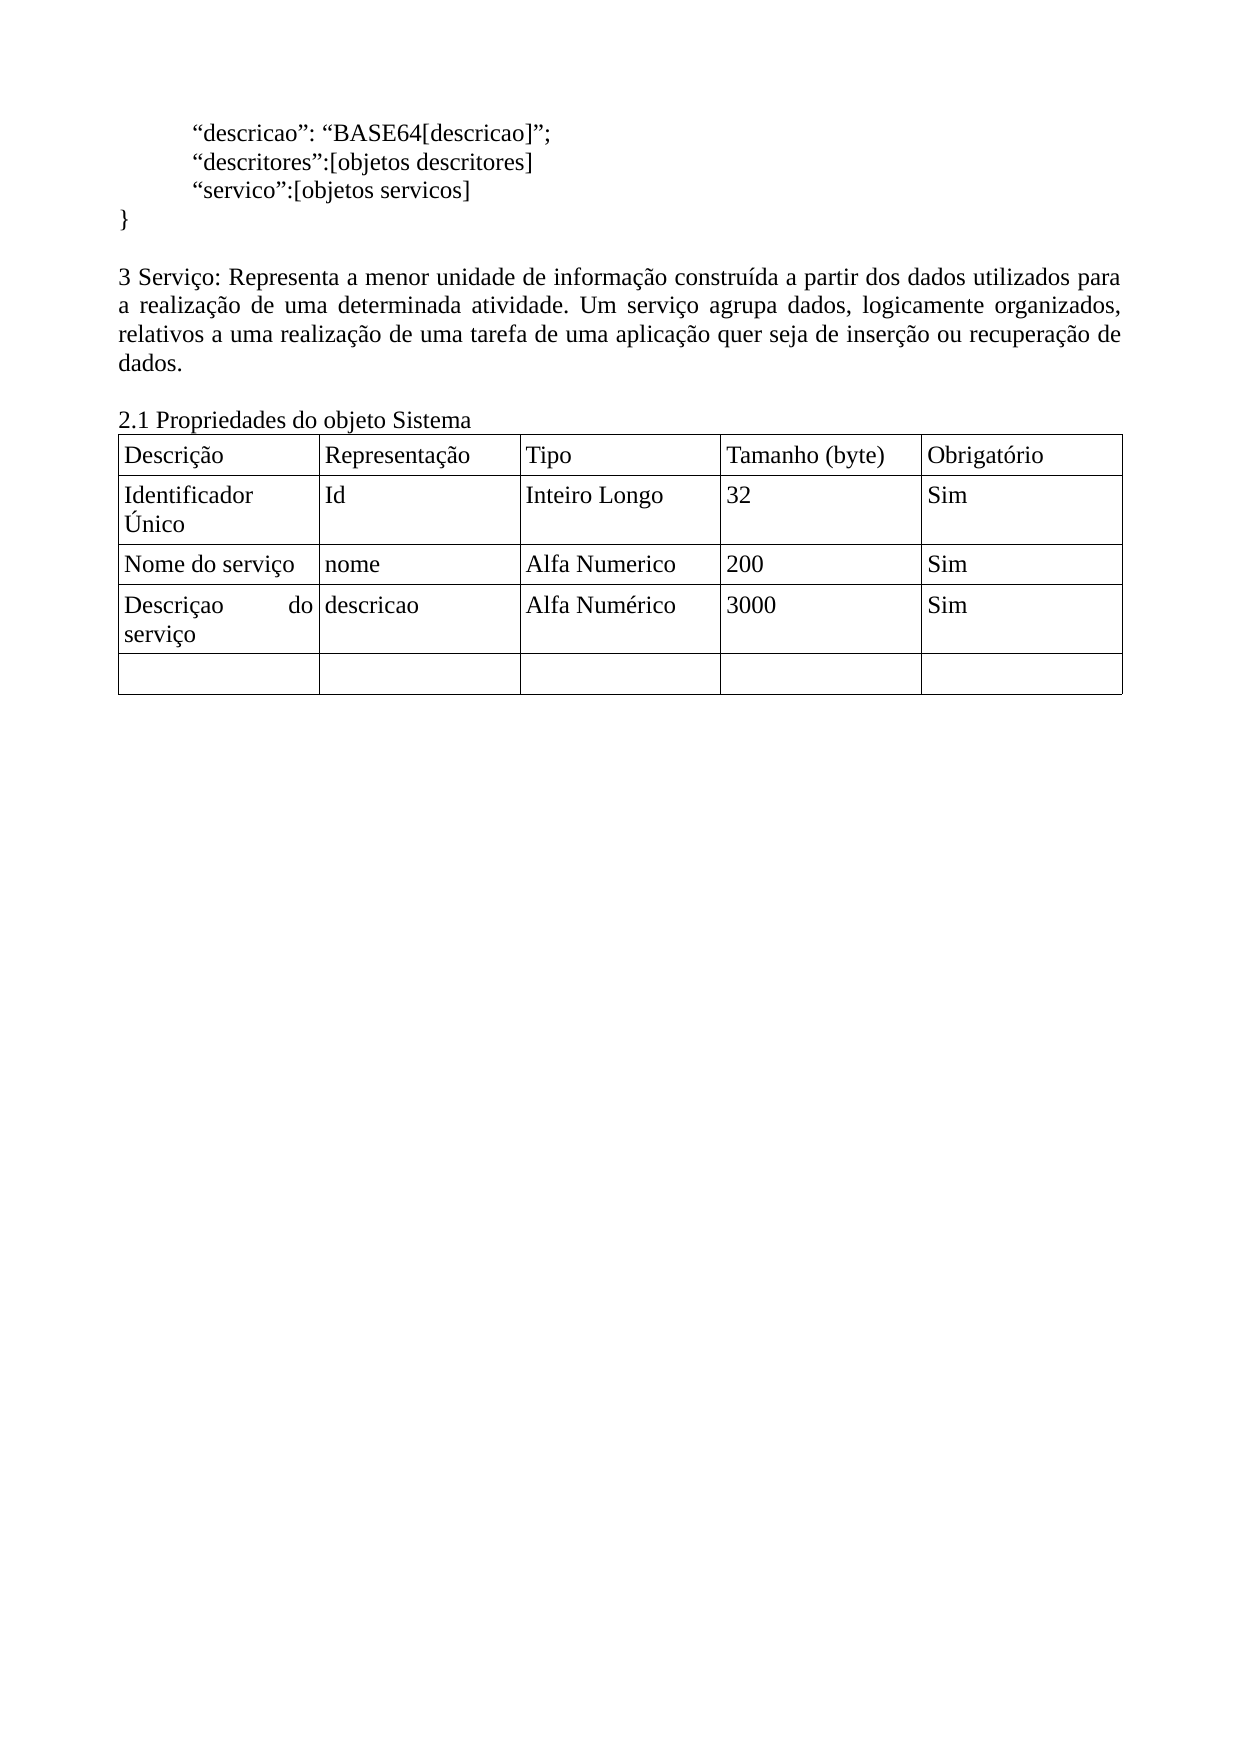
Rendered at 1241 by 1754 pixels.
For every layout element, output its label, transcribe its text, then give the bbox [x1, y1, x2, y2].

table_cell descricao [320, 585, 520, 653]
text “descricao”: “BASE64[descricao]”; [118, 118, 1122, 147]
table_cell [521, 654, 720, 693]
text “servico”:[objetos servicos] [118, 176, 1122, 204]
table_header Tamanho (byte) [721, 435, 921, 475]
text } [118, 204, 1122, 233]
table_cell nome [320, 545, 520, 584]
table_cell Alfa Numérico [521, 585, 720, 653]
table_cell Sim [922, 545, 1122, 584]
table_cell Sim [922, 476, 1122, 544]
table_header Obrigatório [922, 435, 1122, 475]
table_cell Identificador Único [119, 476, 319, 544]
table_cell [922, 654, 1122, 693]
table_header Descrição [119, 435, 319, 475]
table_cell Alfa Numerico [521, 545, 720, 584]
table_cell Sim [922, 585, 1122, 653]
text 3 Serviço: Representa a menor unidade de informação construída a partir dos dados utilizados para a realização de uma determinada atividade. Um serviço agrupa dados, logicamente organizados, relativos a uma realização de uma tarefa de uma aplicação quer seja de inserção ou recuperação de dados. [118, 262, 1122, 377]
table_cell Id [320, 476, 520, 544]
table_cell 3000 [721, 585, 921, 653]
table_cell [119, 654, 319, 693]
table_cell 200 [721, 545, 921, 584]
table_cell Inteiro Longo [521, 476, 720, 544]
table_cell Descriçao do serviço [119, 585, 319, 653]
table_cell Nome do serviço [119, 545, 319, 584]
table_header Representação [320, 435, 520, 475]
table_cell [320, 654, 520, 693]
table_cell 32 [721, 476, 921, 544]
text “descritores”:[objetos descritores] [118, 147, 1122, 176]
table_header Tipo [521, 435, 720, 475]
table_cell [721, 654, 921, 693]
text 2.1 Propriedades do objeto Sistema [118, 406, 1122, 434]
